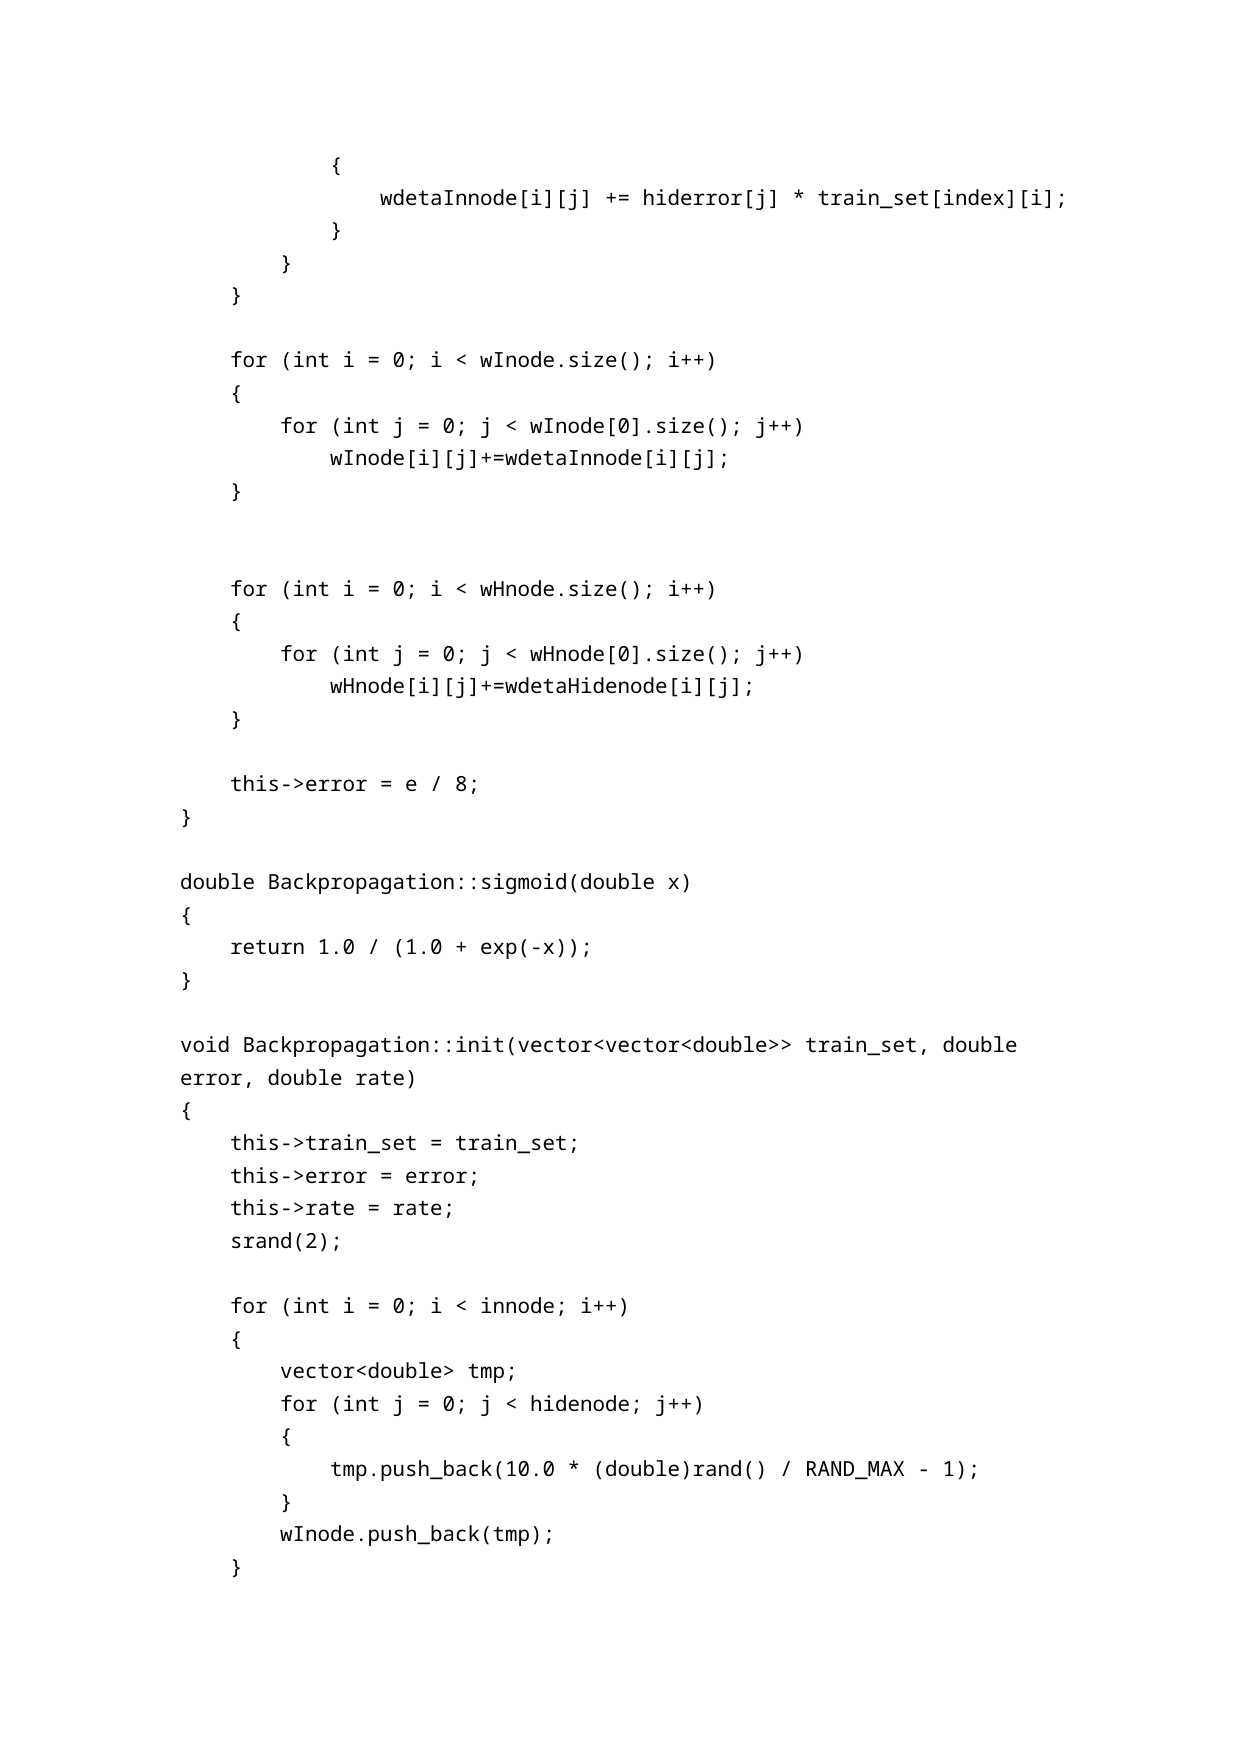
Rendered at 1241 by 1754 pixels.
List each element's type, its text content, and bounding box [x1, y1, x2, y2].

text wInode.push_back(tmp); [180, 1519, 1091, 1548]
text } [180, 704, 1091, 733]
text this->train_set = train_set; [180, 1128, 1091, 1157]
text srand(2); [180, 1226, 1091, 1254]
text vector<double> tmp; [180, 1356, 1091, 1385]
text for (int j = 0; j < wInode[0].size(); j++) [180, 411, 1091, 439]
text for (int i = 0; i < wInode.size(); i++) [180, 346, 1091, 374]
text void Backpropagation::init(vector<vector<double>> train_set, double error, double rate) [180, 1030, 1091, 1091]
text } [180, 248, 1091, 276]
text return 1.0 / (1.0 + exp(-x)); [180, 932, 1091, 961]
text { [180, 150, 1091, 178]
text for (int i = 0; i < innode; i++) [180, 1291, 1091, 1319]
text { [180, 1324, 1091, 1352]
text } [180, 476, 1091, 504]
text { [180, 606, 1091, 635]
text this->error = error; [180, 1161, 1091, 1189]
text } [180, 965, 1091, 993]
text } [180, 1487, 1091, 1515]
text tmp.push_back(10.0 * (double)rand() / RAND_MAX - 1); [180, 1454, 1091, 1483]
text wdetaInnode[i][j] += hiderror[j] * train_set[index][i]; [180, 183, 1091, 211]
text { [180, 1096, 1091, 1124]
text } [180, 280, 1091, 309]
text { [180, 900, 1091, 928]
text } [180, 215, 1091, 244]
text this->rate = rate; [180, 1193, 1091, 1222]
text this->error = e / 8; [180, 769, 1091, 798]
text double Backpropagation::sigmoid(double x) [180, 867, 1091, 896]
text } [180, 802, 1091, 831]
text for (int j = 0; j < wHnode[0].size(); j++) [180, 639, 1091, 667]
text { [180, 1422, 1091, 1450]
text } [180, 1552, 1091, 1580]
text wInode[i][j]+=wdetaInnode[i][j]; [180, 443, 1091, 472]
text for (int j = 0; j < hidenode; j++) [180, 1389, 1091, 1417]
text wHnode[i][j]+=wdetaHidenode[i][j]; [180, 672, 1091, 700]
text { [180, 378, 1091, 407]
text for (int i = 0; i < wHnode.size(); i++) [180, 574, 1091, 602]
